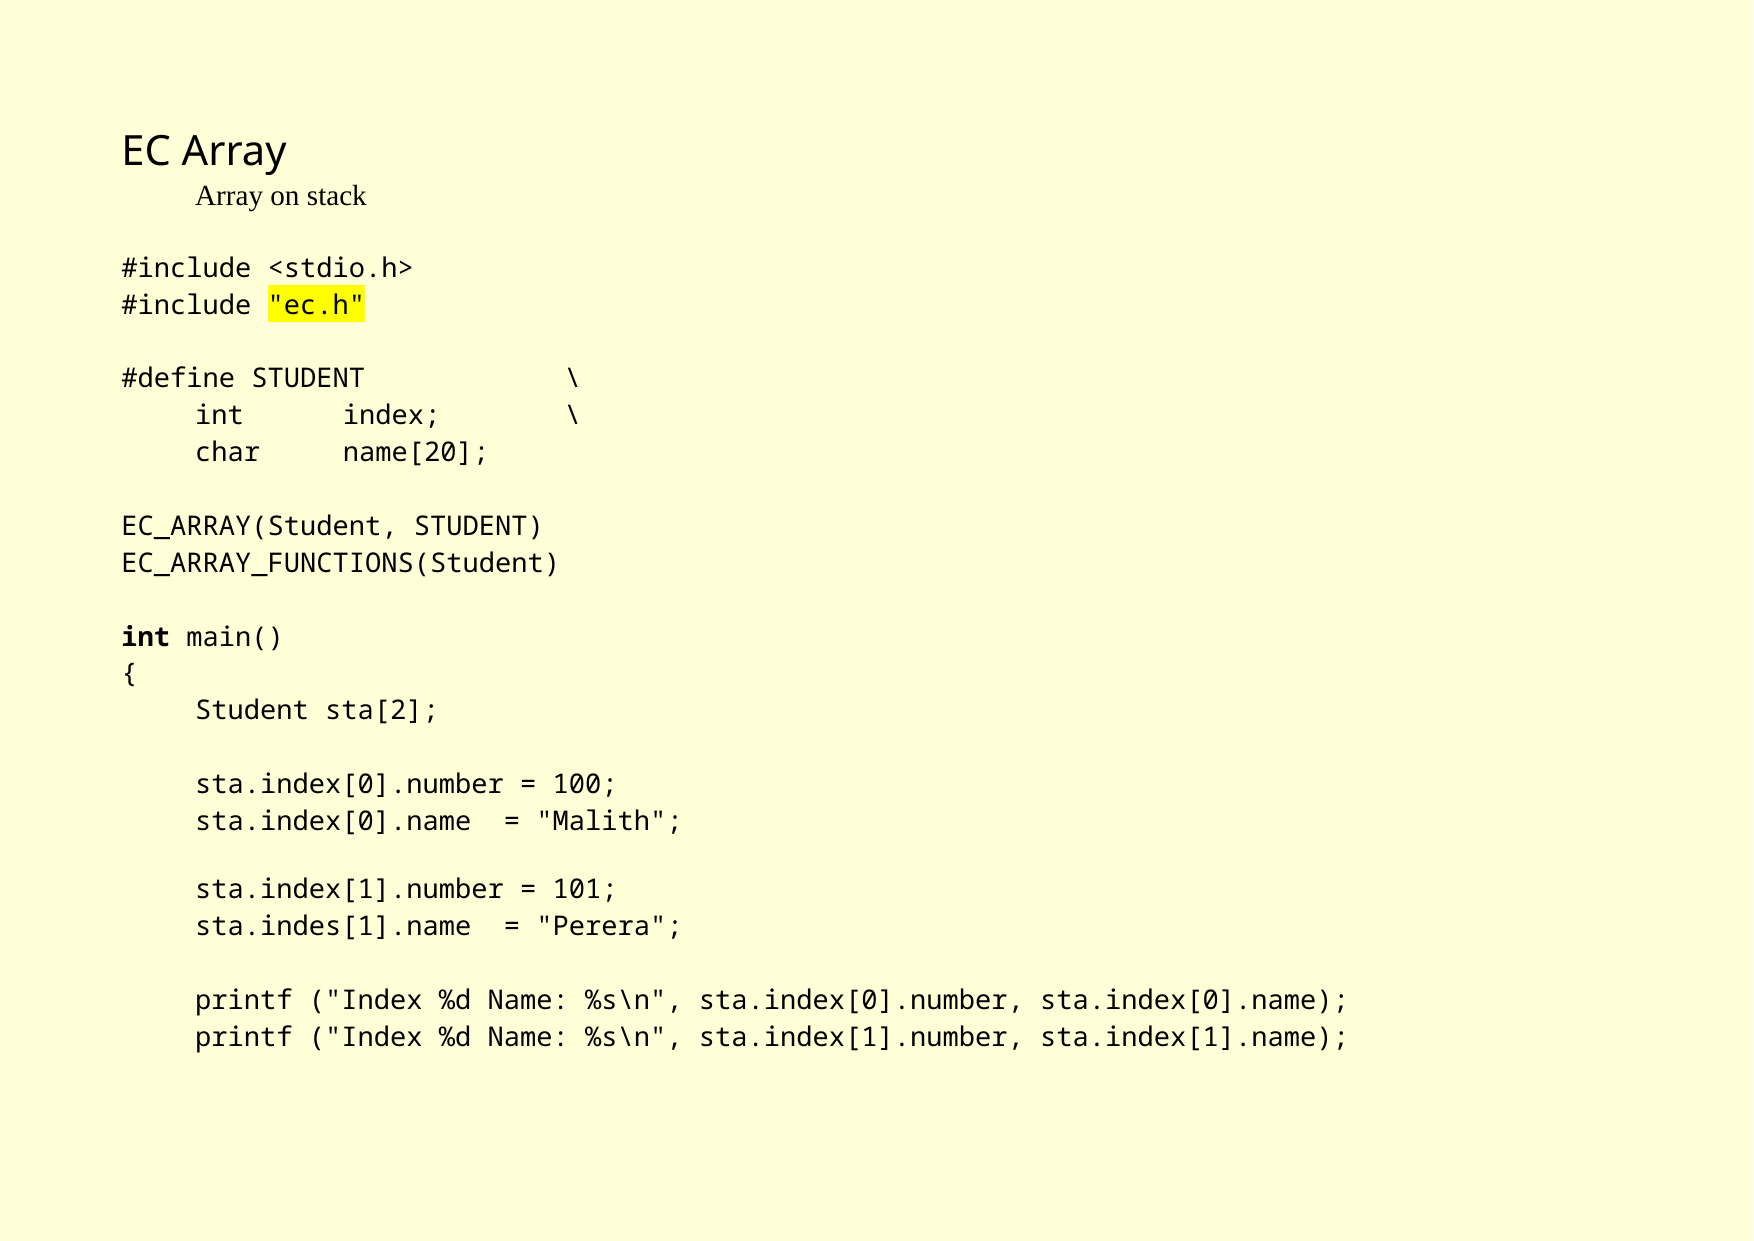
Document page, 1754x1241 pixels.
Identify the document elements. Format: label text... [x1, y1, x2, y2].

text EC Array [121, 121, 1632, 178]
text char name[20]; [121, 433, 1632, 469]
text printf ("Index %d Name: %s\n", sta.index[1].number, sta.index[1].name); [121, 1017, 1632, 1054]
text #include <stdio.h> [121, 248, 1632, 285]
text sta.index[1].number = 101; [121, 869, 1632, 906]
text { [121, 654, 1632, 691]
text Student sta[2]; [121, 691, 1632, 728]
text #define STUDENT \ [121, 359, 1632, 396]
text #include "ec.h" [121, 285, 1632, 322]
text EC_ARRAY(Student, STUDENT) [121, 506, 1632, 543]
text Array on stack [121, 178, 1632, 211]
text EC_ARRAY_FUNCTIONS(Student) [121, 543, 1632, 580]
text sta.index[0].number = 100; [121, 764, 1632, 801]
text printf ("Index %d Name: %s\n", sta.index[0].number, sta.index[0].name); [121, 980, 1632, 1017]
text sta.index[0].name = "Malith"; [121, 801, 1632, 838]
text int main() [121, 617, 1632, 654]
text sta.indes[1].name = "Perera"; [121, 906, 1632, 943]
text int index; \ [121, 396, 1632, 433]
